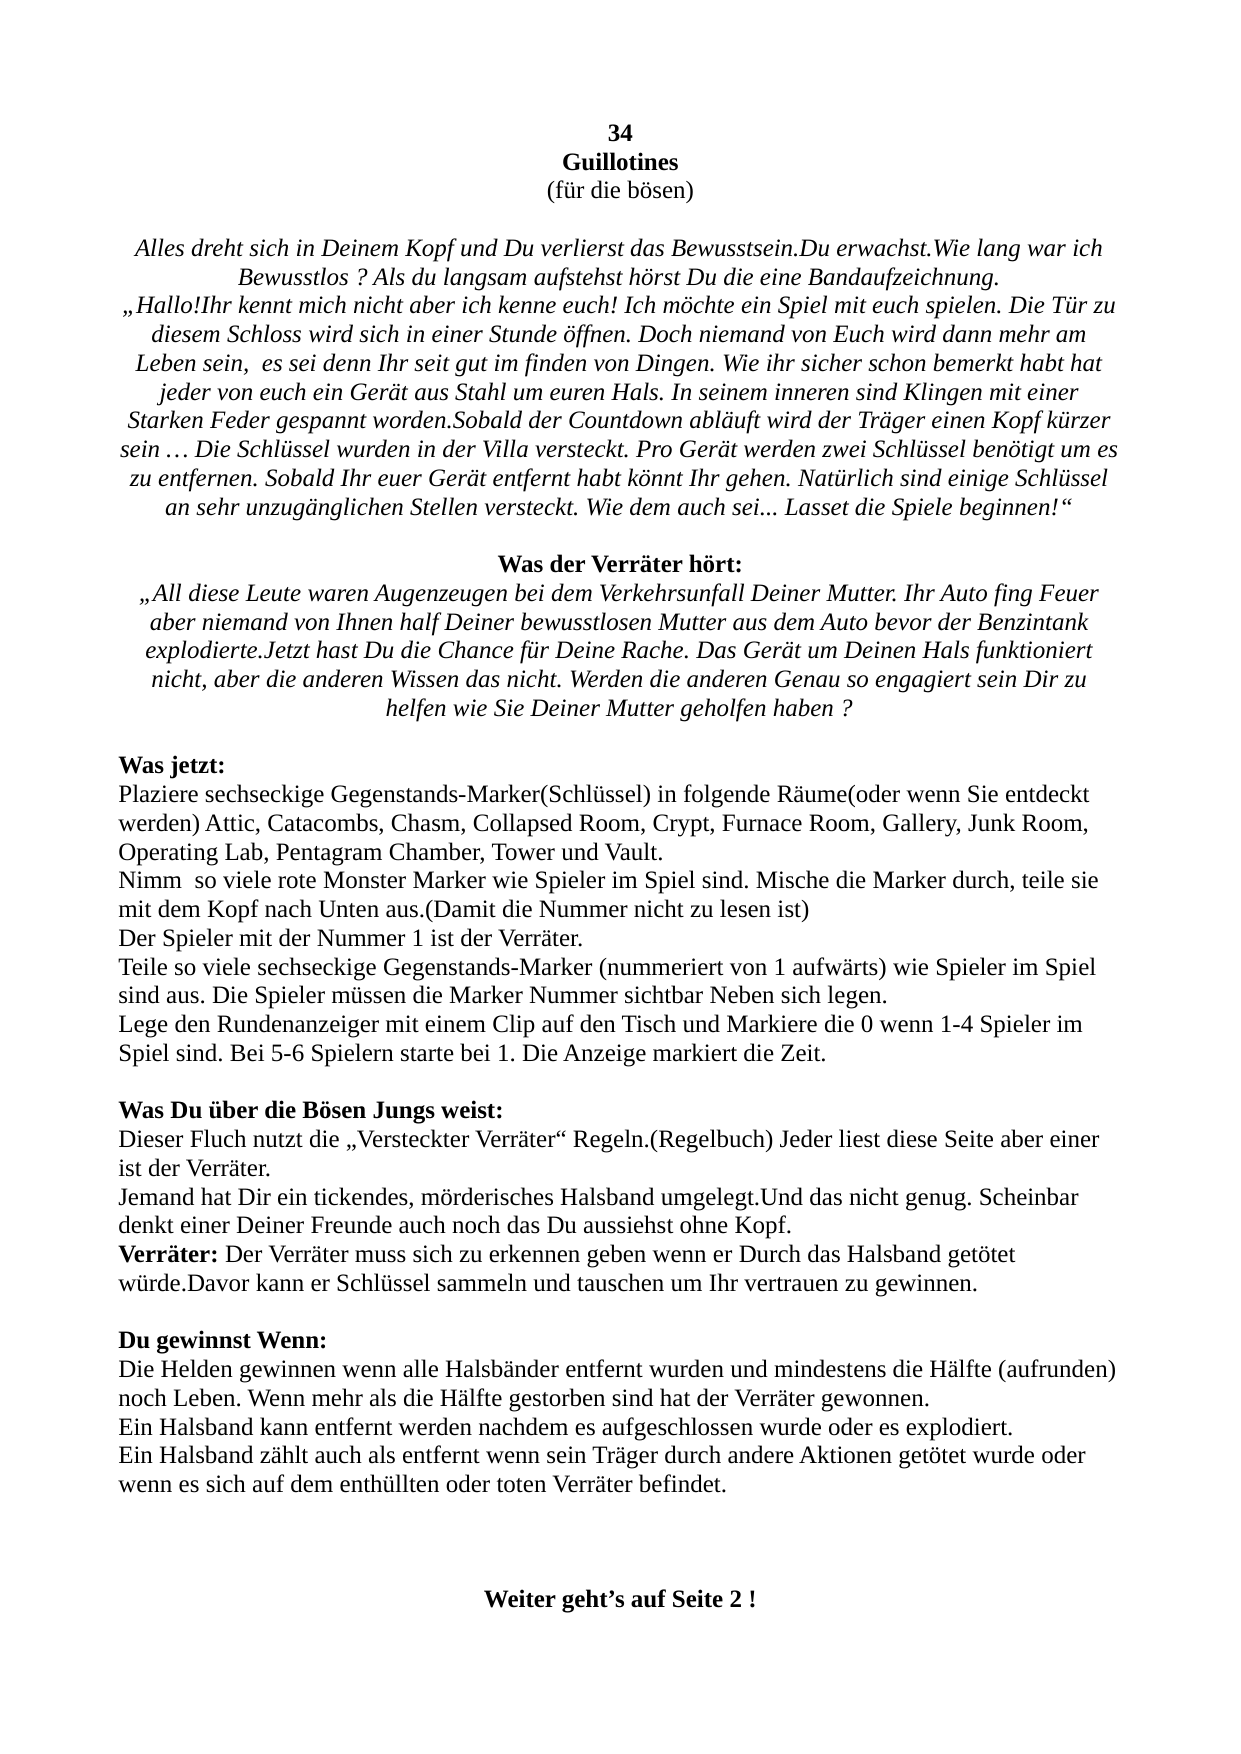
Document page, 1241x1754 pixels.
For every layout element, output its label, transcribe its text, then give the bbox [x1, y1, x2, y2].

text Was der Verräter hört: [118, 549, 1122, 578]
text Teile so viele sechseckige Gegenstands-Marker (nummeriert von 1 aufwärts) wie Spieler im Spiel sind aus. Die Spieler müssen die Marker Nummer sichtbar Neben sich legen. [118, 952, 1122, 1009]
text Alles dreht sich in Deinem Kopf und Du verlierst das Bewusstsein.Du erwachst.Wie lang war ich Bewusstlos ? Als du langsam aufstehst hörst Du die eine Bandaufzeichnung. [118, 233, 1122, 291]
text „All diese Leute waren Augenzeugen bei dem Verkehrsunfall Deiner Mutter. Ihr Auto fing Feuer aber niemand von Ihnen half Deiner bewusstlosen Mutter aus dem Auto bevor der Benzintank explodierte.Jetzt hast Du die Chance für Deine Rache. Das Gerät um Deinen Hals funktioniert nicht, aber die anderen Wissen das nicht. Werden die anderen Genau so engagiert sein Dir zu helfen wie Sie Deiner Mutter geholfen haben ? [118, 578, 1122, 722]
text Weiter geht’s auf Seite 2 ! [118, 1584, 1122, 1613]
text Jemand hat Dir ein tickendes, mörderisches Halsband umgelegt.Und das nicht genug. Scheinbar denkt einer Deiner Freunde auch noch das Du aussiehst ohne Kopf. [118, 1182, 1122, 1239]
text (für die bösen) [118, 176, 1122, 204]
text 34 [118, 118, 1122, 147]
text Plaziere sechseckige Gegenstands-Marker(Schlüssel) in folgende Räume(oder wenn Sie entdeckt werden) Attic, Catacombs, Chasm, Collapsed Room, Crypt, Furnace Room, Gallery, Junk Room, Operating Lab, Pentagram Chamber, Tower und Vault. [118, 779, 1122, 866]
text Ein Halsband zählt auch als entfernt wenn sein Träger durch andere Aktionen getötet wurde oder wenn es sich auf dem enthüllten oder toten Verräter befindet. [118, 1441, 1122, 1498]
text Die Helden gewinnen wenn alle Halsbänder entfernt wurden und mindestens die Hälfte (aufrunden) noch Leben. Wenn mehr als die Hälfte gestorben sind hat der Verräter gewonnen. [118, 1354, 1122, 1412]
text Dieser Fluch nutzt die „Versteckter Verräter“ Regeln.(Regelbuch) Jeder liest diese Seite aber einer ist der Verräter. [118, 1124, 1122, 1182]
text Was jetzt: [118, 751, 1122, 779]
text Ein Halsband kann entfernt werden nachdem es aufgeschlossen wurde oder es explodiert. [118, 1412, 1122, 1441]
text Lege den Rundenanzeiger mit einem Clip auf den Tisch und Markiere die 0 wenn 1-4 Spieler im Spiel sind. Bei 5-6 Spielern starte bei 1. Die Anzeige markiert die Zeit. [118, 1009, 1122, 1067]
text „Hallo!Ihr kennt mich nicht aber ich kenne euch! Ich möchte ein Spiel mit euch spielen. Die Tür zu diesem Schloss wird sich in einer Stunde öffnen. Doch niemand von Euch wird dann mehr am Leben sein, es sei denn Ihr seit gut im finden von Dingen. Wie ihr sicher schon bemerkt habt hat jeder von euch ein Gerät aus Stahl um euren Hals. In seinem inneren sind Klingen mit einer Starken Feder gespannt worden.Sobald der Countdown abläuft wird der Träger einen Kopf kürzer sein … Die Schlüssel wurden in der Villa versteckt. Pro Gerät werden zwei Schlüssel benötigt um es zu entfernen. Sobald Ihr euer Gerät entfernt habt könnt Ihr gehen. Natürlich sind einige Schlüssel an sehr unzugänglichen Stellen versteckt. Wie dem auch sei... Lasset die Spiele beginnen!“ [118, 291, 1122, 521]
text Verräter: Der Verräter muss sich zu erkennen geben wenn er Durch das Halsband getötet würde.Davor kann er Schlüssel sammeln und tauschen um Ihr vertrauen zu gewinnen. [118, 1239, 1122, 1297]
text Guillotines [118, 147, 1122, 176]
text Du gewinnst Wenn: [118, 1326, 1122, 1354]
text Was Du über die Bösen Jungs weist: [118, 1096, 1122, 1124]
text Nimm so viele rote Monster Marker wie Spieler im Spiel sind. Mische die Marker durch, teile sie mit dem Kopf nach Unten aus.(Damit die Nummer nicht zu lesen ist) [118, 866, 1122, 923]
text Der Spieler mit der Nummer 1 ist der Verräter. [118, 923, 1122, 952]
